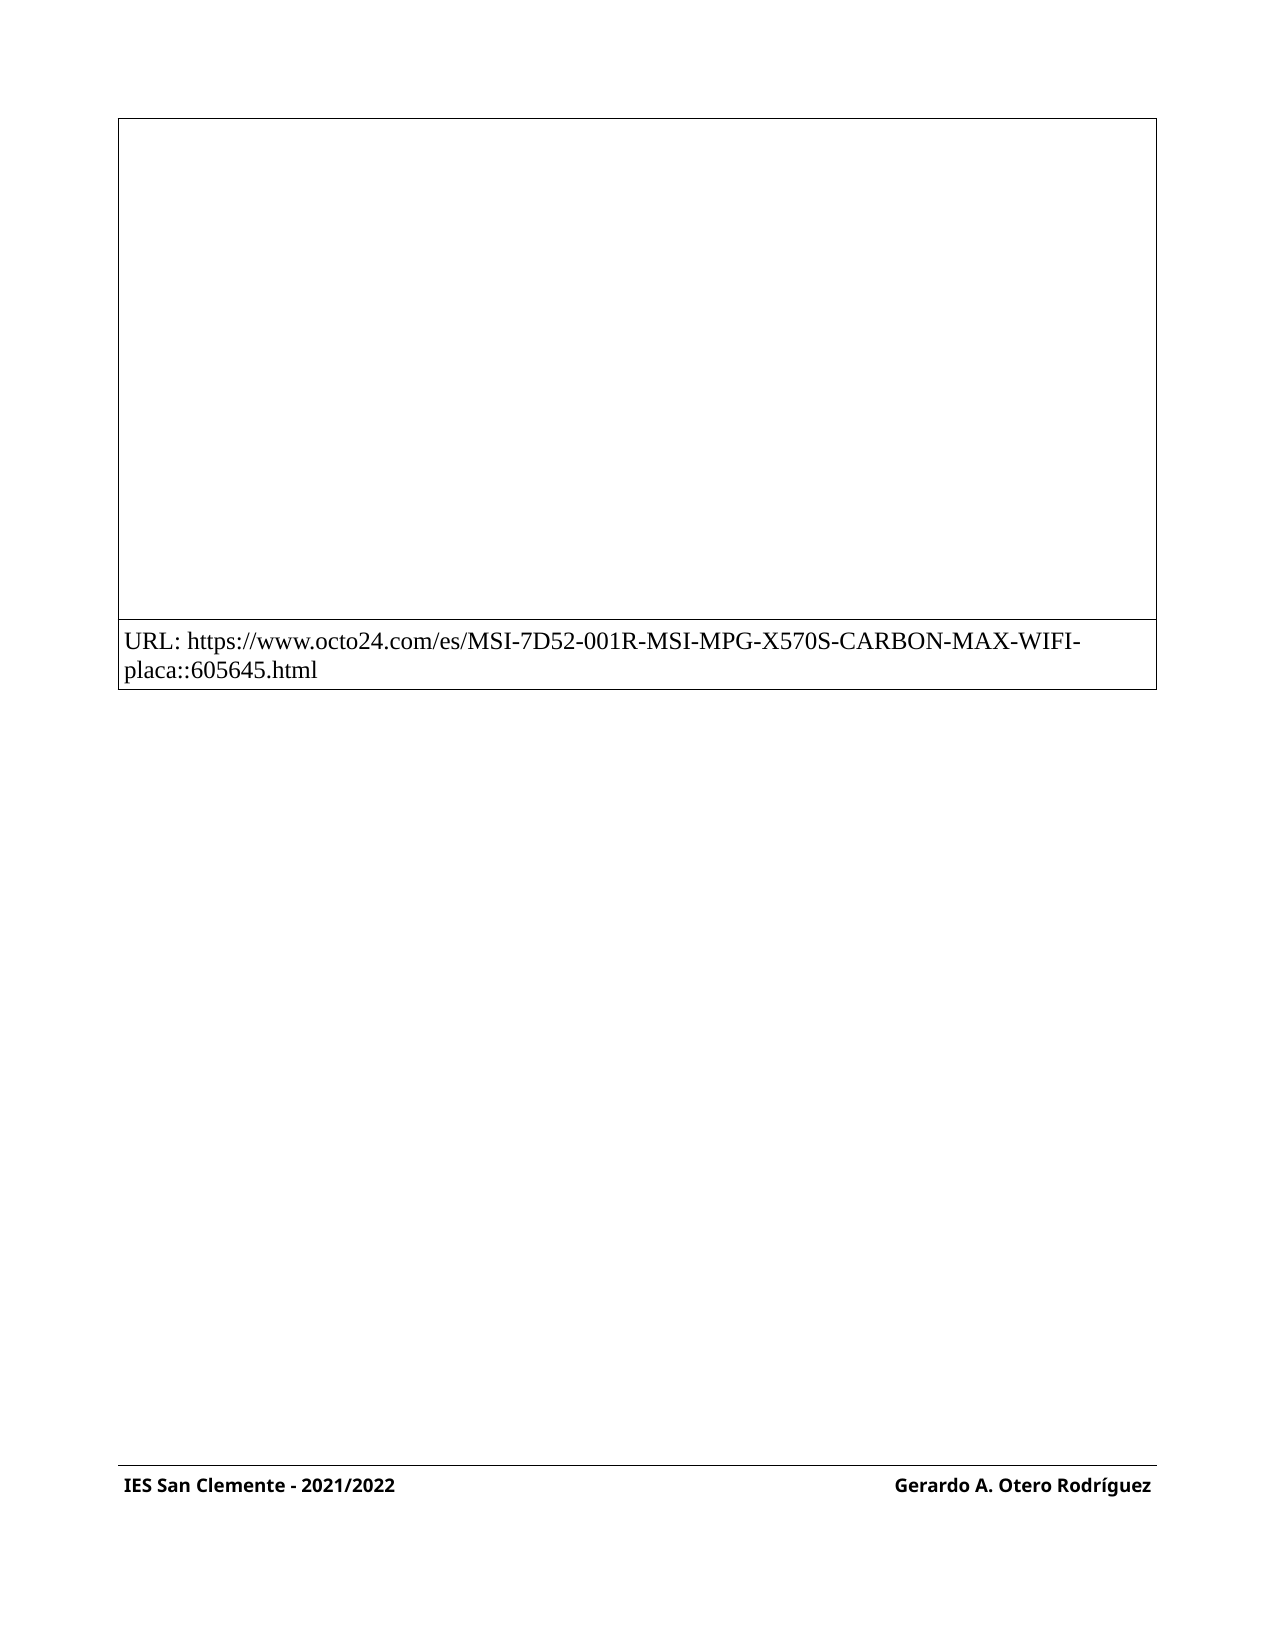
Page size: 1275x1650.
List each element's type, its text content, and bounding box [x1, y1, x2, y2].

table_cell [119, 119, 1156, 619]
table_cell URL: https://www.octo24.com/es/MSI-7D52-001R-MSI-MPG-X570S-CARBON-MAX-WIFI-placa::605645.html [119, 620, 1156, 689]
